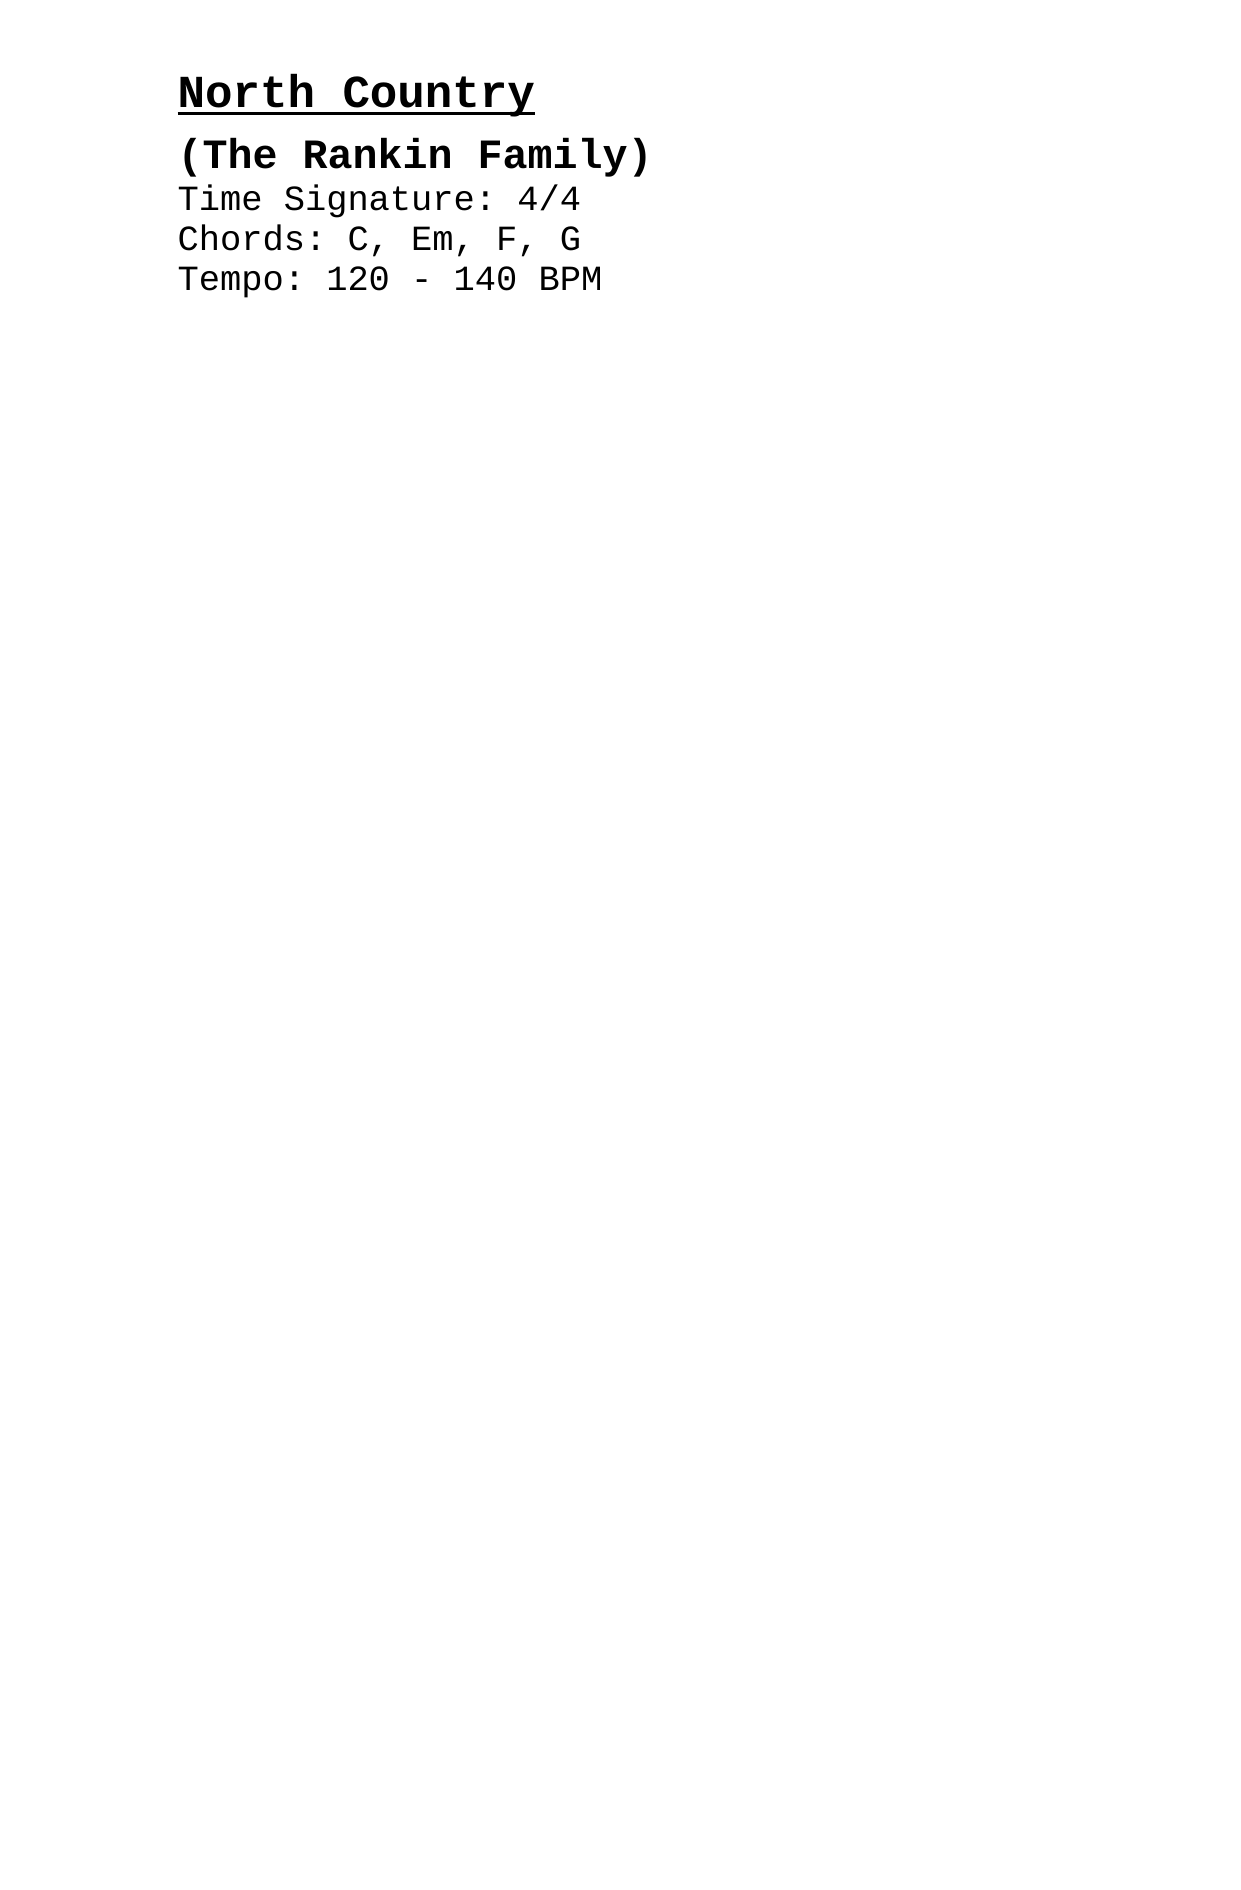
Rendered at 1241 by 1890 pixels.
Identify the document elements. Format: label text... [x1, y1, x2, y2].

text Tempo: 120 - 140 BPM [177, 261, 1196, 301]
text Time Signature: 4/4 [177, 181, 1196, 221]
subtitle North Country [177, 69, 1196, 121]
text Chords: C, Em, F, G [177, 221, 1196, 261]
subtitle (The Rankin Family) [177, 134, 1196, 181]
